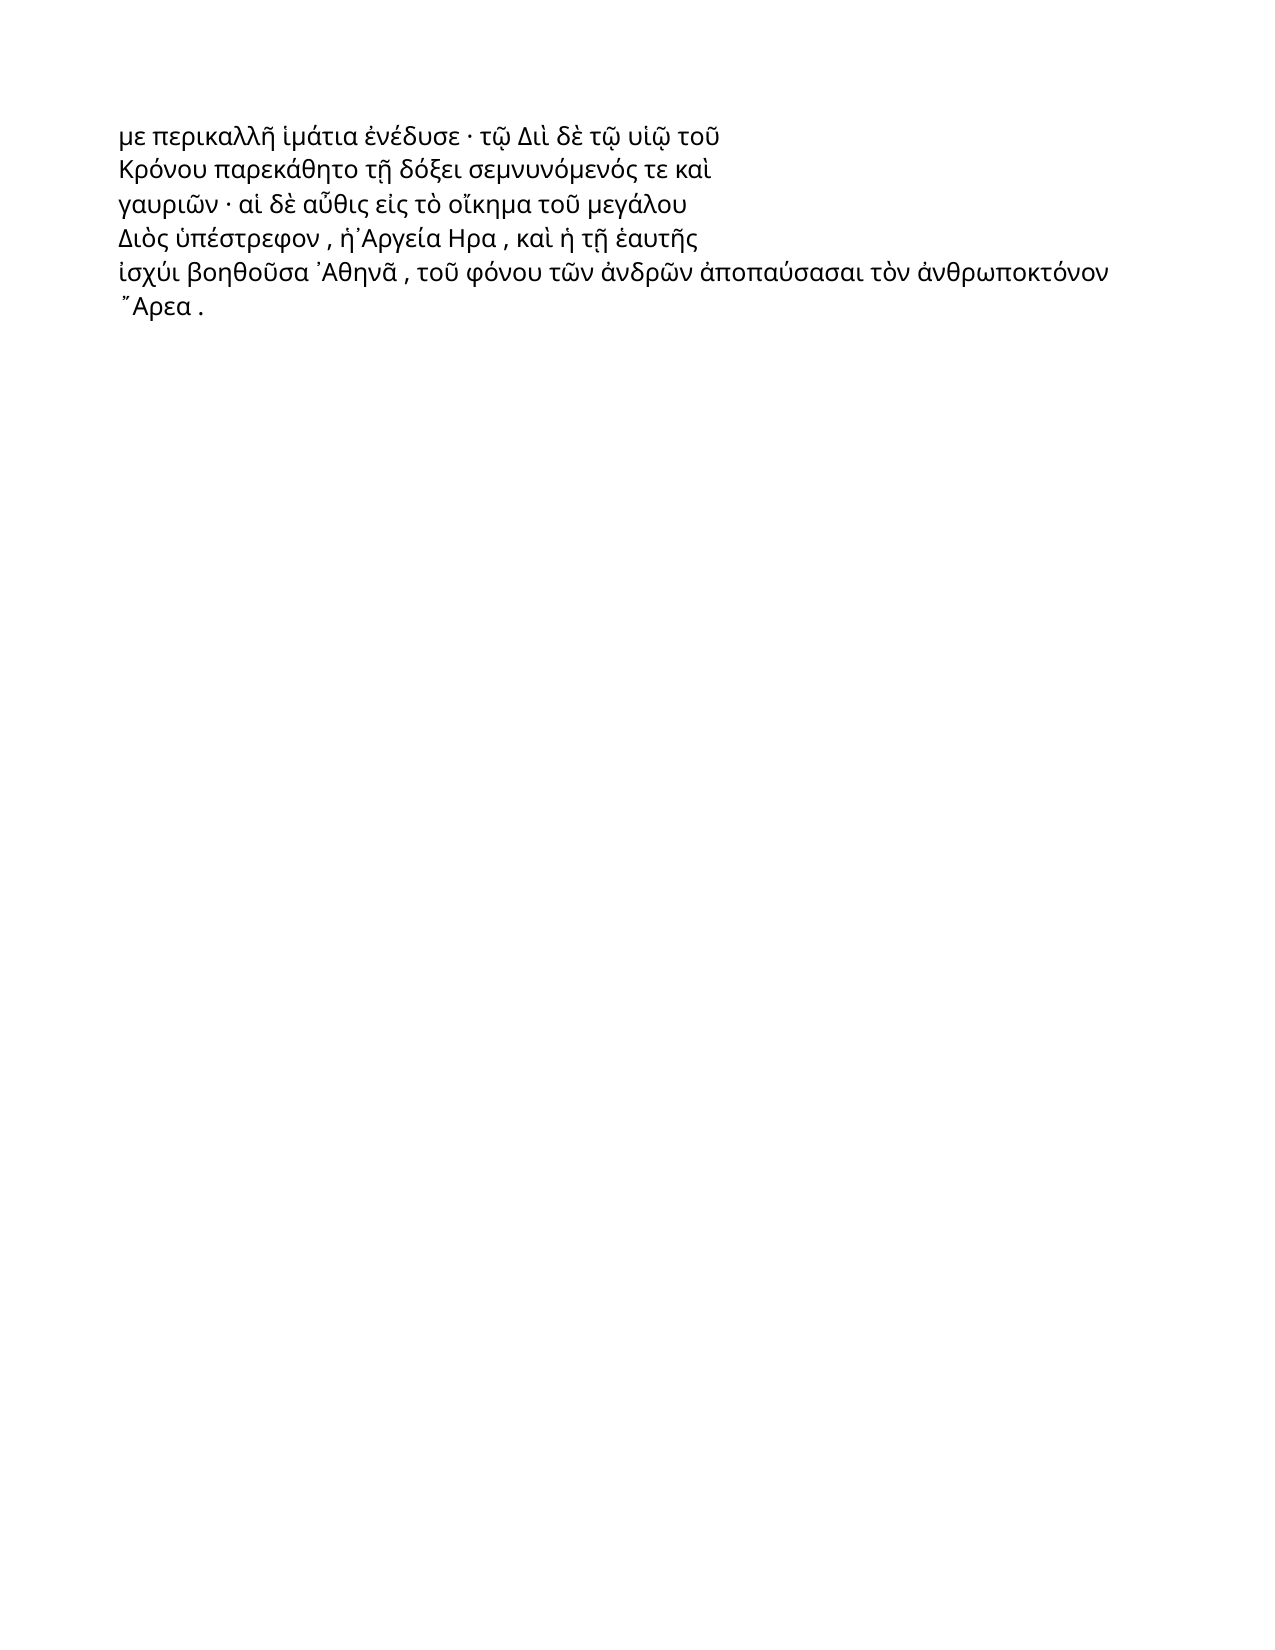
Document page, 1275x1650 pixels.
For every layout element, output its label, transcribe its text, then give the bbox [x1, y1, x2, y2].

text Διὸς ὑπέστρεφον , ἡ᾿Αργεία Ηρα , καὶ ἡ τῇ ἑαυτῆς [118, 220, 1157, 254]
text γαυριῶν · αἱ δὲ αὖθις εἰς τὸ οἴκημα τοῦ μεγάλου [118, 186, 1157, 220]
text ἰσχύι βοηθοῦσα ᾿Αθηνᾶ , τοῦ φόνου τῶν ἀνδρῶν ἀποπαύσασαι τὸν ἀνθρωποκτόνον ῎Αρεα . [118, 254, 1157, 322]
text Κρόνου παρεκάθητο τῇ δόξει σεμνυνόμενός τε καὶ [118, 152, 1157, 186]
text με περικαλλῆ ἱμάτια ἐνέδυσε · τῷ Διὶ δὲ τῷ υἱῷ τοῦ [118, 118, 1157, 152]
